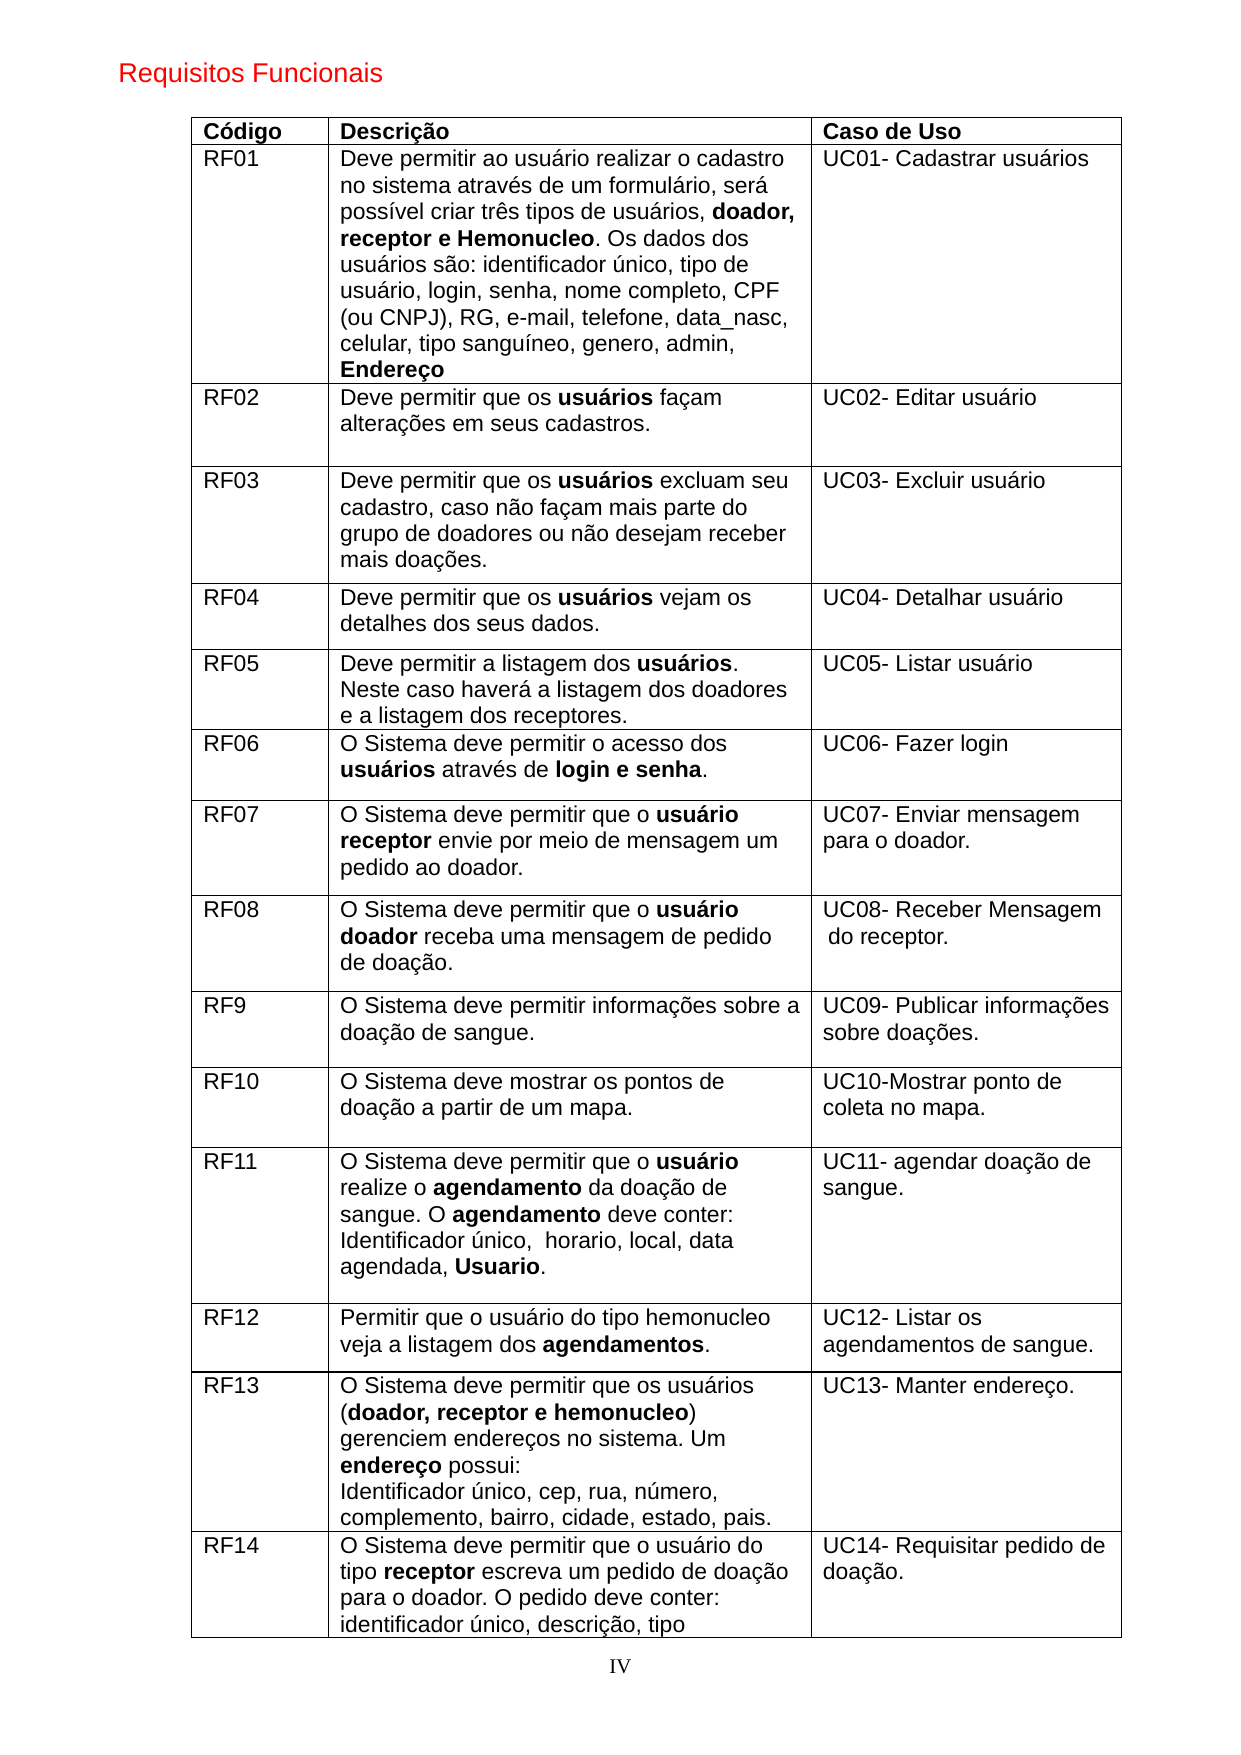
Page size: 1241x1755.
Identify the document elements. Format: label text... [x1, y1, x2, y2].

table_cell O Sistema deve permitir informações sobre a doação de sangue. [329, 992, 811, 1067]
table_cell O Sistema deve permitir que os usuários (doador, receptor e hemonucleo) gerenciem endereços no sistema. Um endereço possui: Identificador único, cep, rua, número, complemento, bairro, cidade, estado, pais. [329, 1373, 811, 1531]
table_cell RF14 [192, 1532, 328, 1637]
table_cell RF03 [192, 467, 328, 582]
table_cell Deve permitir a listagem dos usuários. Neste caso haverá a listagem dos doadores e a listagem dos receptores. [329, 650, 811, 729]
table_cell RF02 [192, 384, 328, 466]
table_cell UC13- Manter endereço. [812, 1373, 1121, 1531]
table_cell RF01 [192, 145, 328, 383]
table_header Caso de Uso [812, 118, 1121, 144]
table_cell UC02- Editar usuário [812, 384, 1121, 466]
table_cell O Sistema deve permitir que o usuário receptor envie por meio de mensagem um pedido ao doador. [329, 801, 811, 895]
table_cell O Sistema deve permitir que o usuário realize o agendamento da doação de sangue. O agendamento deve conter: Identificador único, horario, local, data agendada, Usuario. [329, 1148, 811, 1303]
table_cell O Sistema deve permitir que o usuário do tipo receptor escreva um pedido de doação para o doador. O pedido deve conter: identificador único, descrição, tipo [329, 1532, 811, 1637]
table_cell Permitir que o usuário do tipo hemonucleo veja a listagem dos agendamentos. [329, 1304, 811, 1371]
table_cell RF04 [192, 584, 328, 649]
table_cell UC06- Fazer login [812, 730, 1121, 800]
table_header Descrição [329, 118, 811, 144]
table_cell RF10 [192, 1068, 328, 1147]
table_cell O Sistema deve permitir que o usuário doador receba uma mensagem de pedido de doação. [329, 896, 811, 991]
table_cell UC04- Detalhar usuário [812, 584, 1121, 649]
table_cell RF12 [192, 1304, 328, 1371]
table_cell UC01- Cadastrar usuários [812, 145, 1121, 383]
table_cell RF13 [192, 1373, 328, 1531]
table_cell Deve permitir que os usuários façam alterações em seus cadastros. [329, 384, 811, 466]
table_cell RF11 [192, 1148, 328, 1303]
table_cell UC12- Listar os agendamentos de sangue. [812, 1304, 1121, 1371]
table_cell UC07- Enviar mensagem para o doador. [812, 801, 1121, 895]
table_cell UC10-Mostrar ponto de coleta no mapa. [812, 1068, 1121, 1147]
table_cell RF05 [192, 650, 328, 729]
table_cell UC11- agendar doação de sangue. [812, 1148, 1121, 1303]
table_cell RF06 [192, 730, 328, 800]
table_cell UC14- Requisitar pedido de doação. [812, 1532, 1121, 1637]
table_cell O Sistema deve mostrar os pontos de doação a partir de um mapa. [329, 1068, 811, 1147]
table_cell Deve permitir que os usuários vejam os detalhes dos seus dados. [329, 584, 811, 649]
subtitle Requisitos Funcionais [118, 57, 1122, 88]
table_cell UC09- Publicar informações sobre doações. [812, 992, 1121, 1067]
table_header Código [192, 118, 328, 144]
table_cell Deve permitir que os usuários excluam seu cadastro, caso não façam mais parte do grupo de doadores ou não desejam receber mais doações. [329, 467, 811, 582]
table_cell RF07 [192, 801, 328, 895]
table_cell RF08 [192, 896, 328, 991]
table_cell UC05- Listar usuário [812, 650, 1121, 729]
table_cell UC03- Excluir usuário [812, 467, 1121, 582]
table_cell RF9 [192, 992, 328, 1067]
table_cell O Sistema deve permitir o acesso dos usuários através de login e senha. [329, 730, 811, 800]
table_cell UC08- Receber Mensagem do receptor. [812, 896, 1121, 991]
table_cell Deve permitir ao usuário realizar o cadastro no sistema através de um formulário, será possível criar três tipos de usuários, doador, receptor e Hemonucleo. Os dados dos usuários são: identificador único, tipo de usuário, login, senha, nome completo, CPF (ou CNPJ), RG, e-mail, telefone, data_nasc, celular, tipo sanguíneo, genero, admin, Endereço [329, 145, 811, 383]
